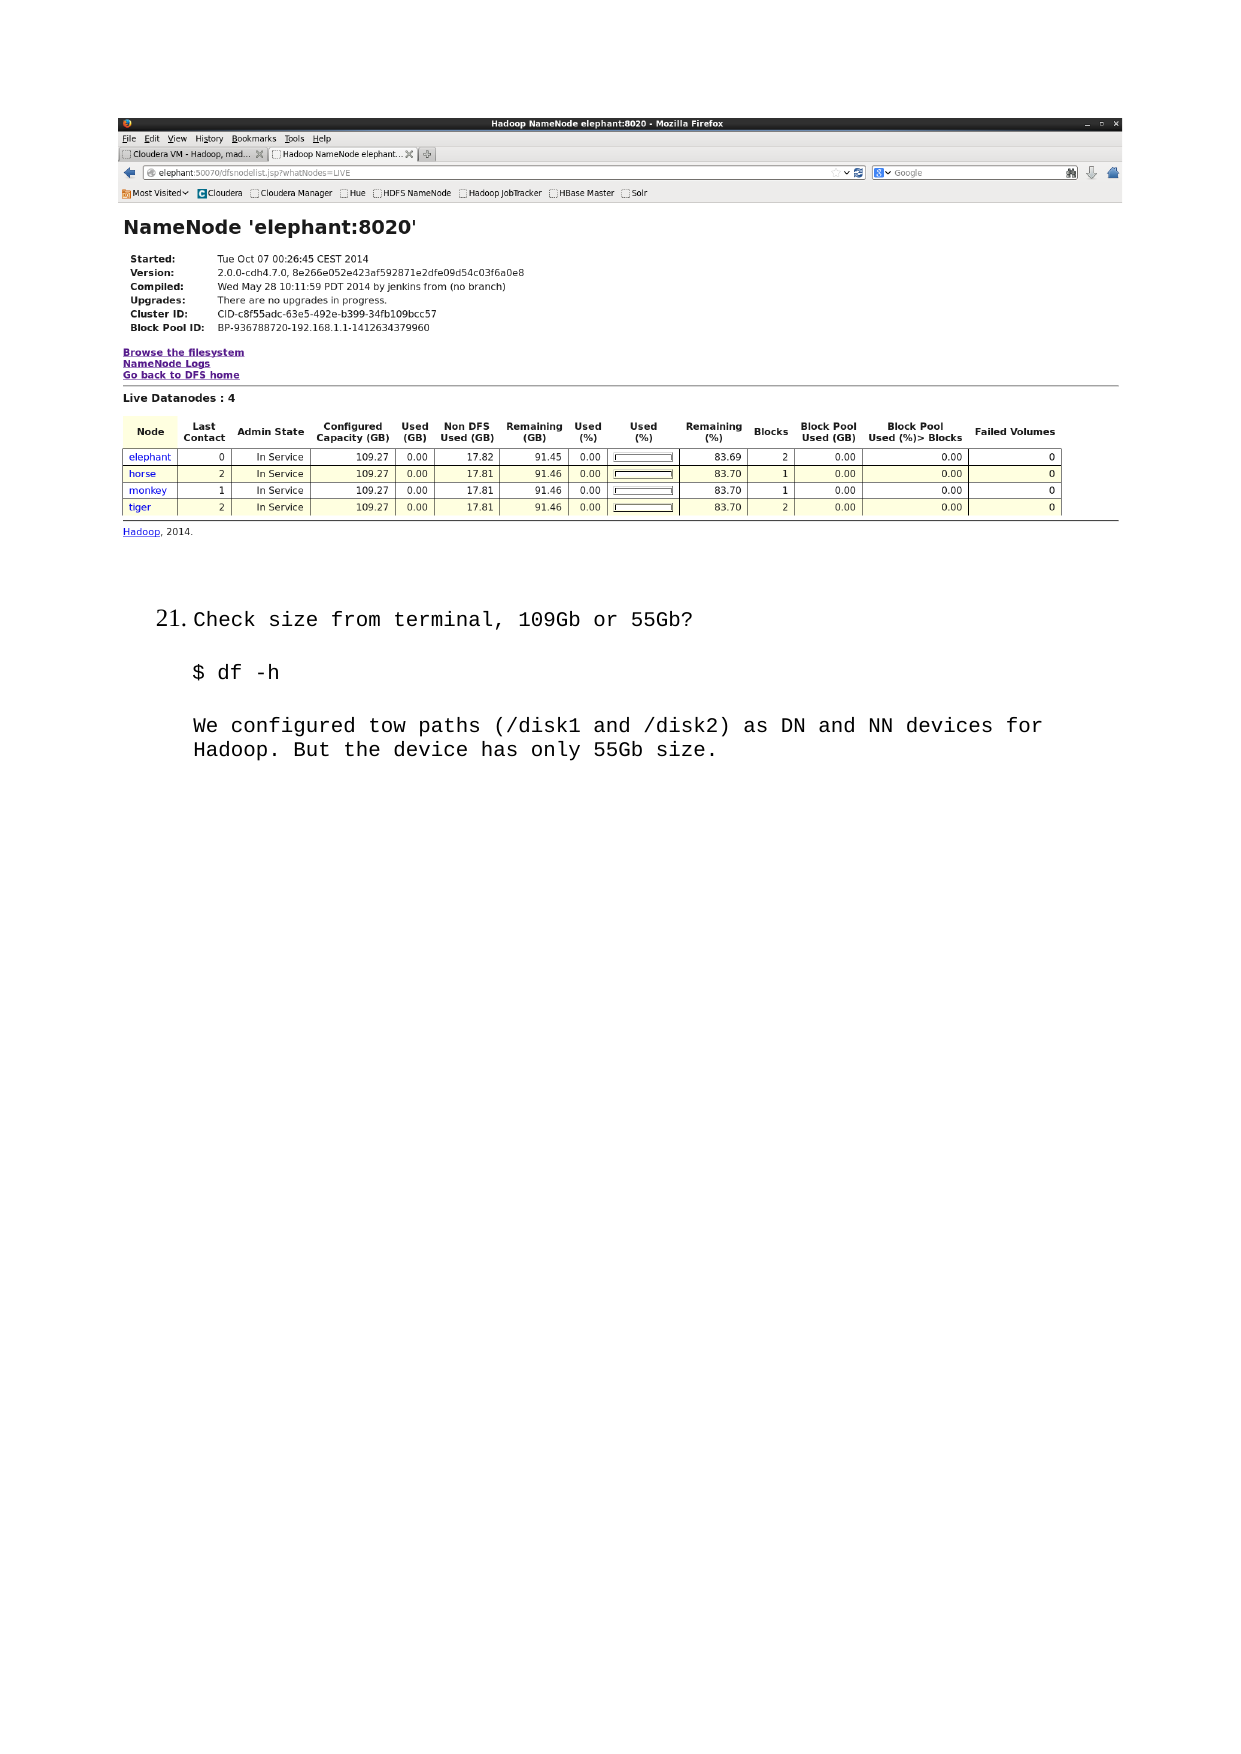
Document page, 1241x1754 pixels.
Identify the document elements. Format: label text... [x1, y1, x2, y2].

picture [118, 118, 1123, 545]
text $ df -h [118, 662, 1122, 686]
list We configured tow paths (/disk1 and /disk2) as DN and NN devices for Hadoop. But the device has only 55Gb size. [156, 715, 1122, 762]
list Check size from terminal, 109Gb or 55Gb? [156, 603, 1122, 633]
